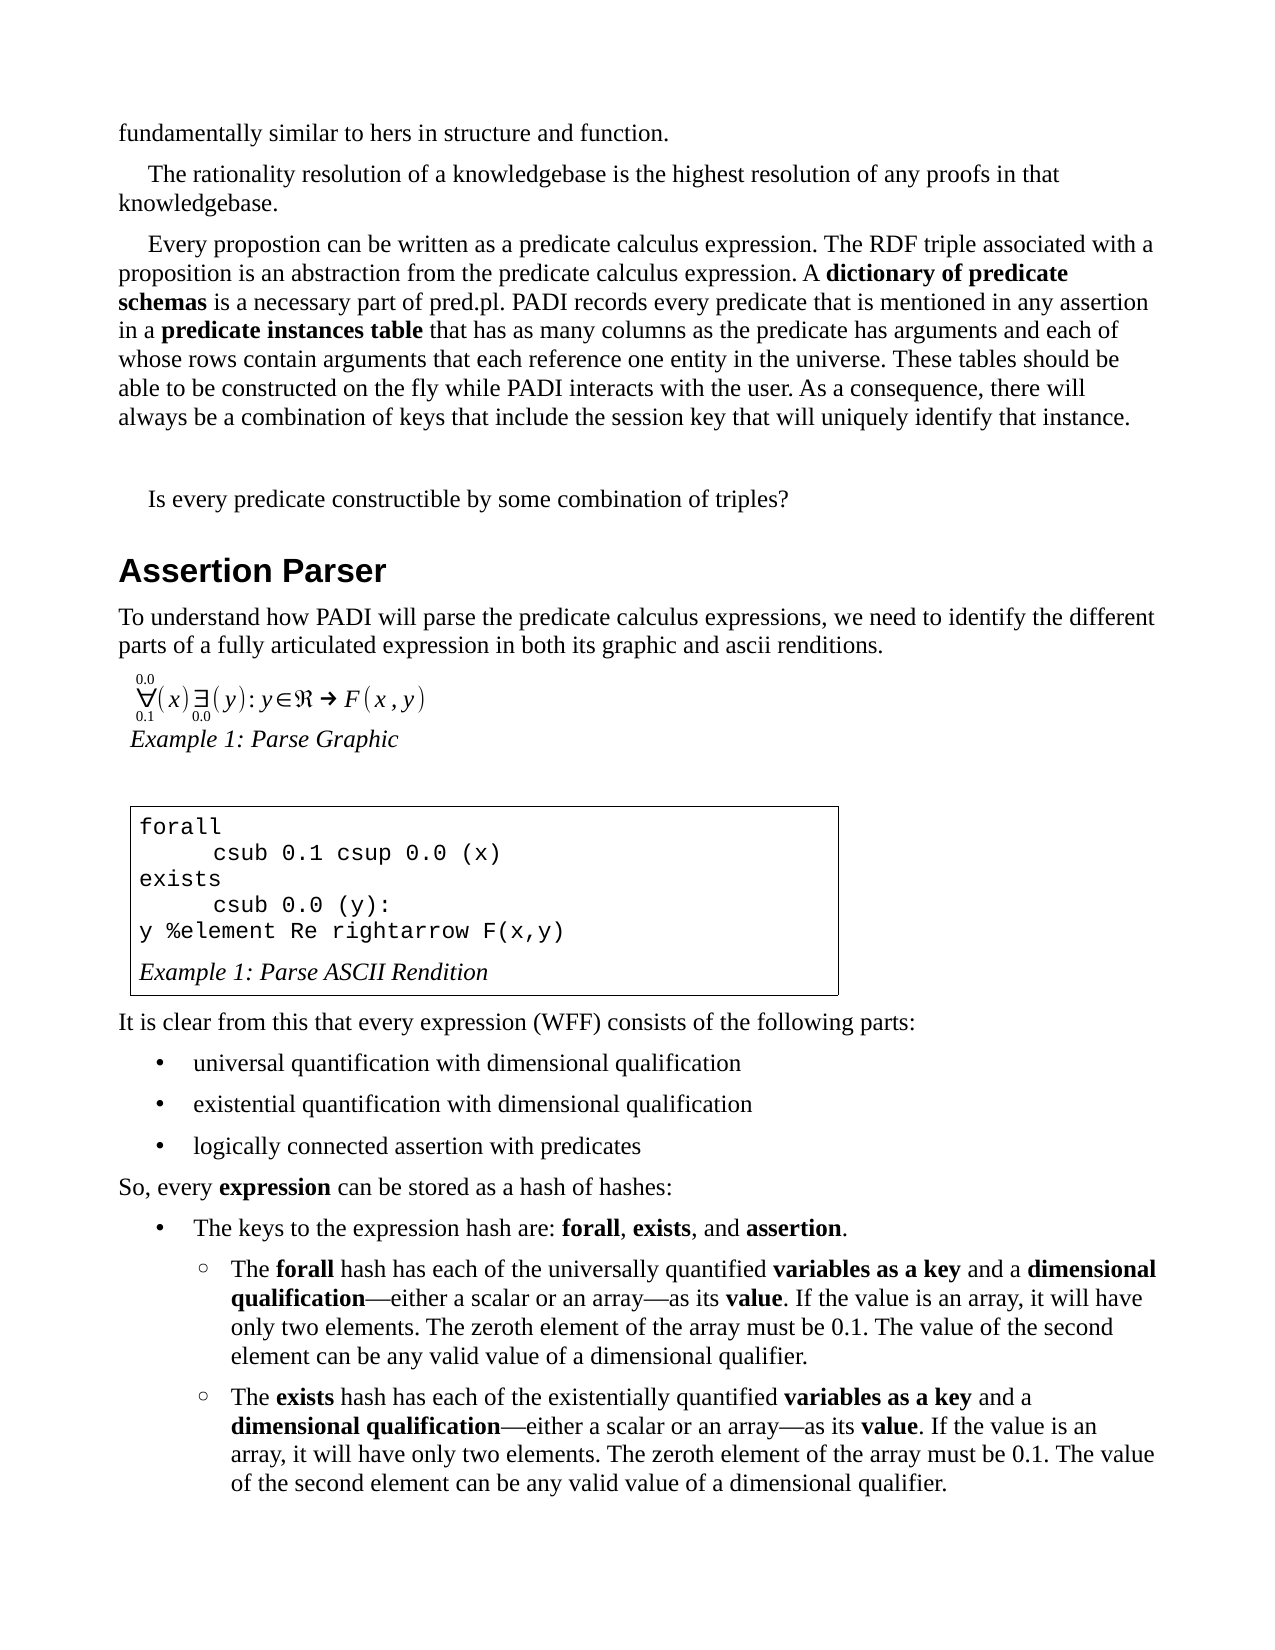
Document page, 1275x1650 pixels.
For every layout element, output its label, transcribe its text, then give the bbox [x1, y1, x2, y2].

list The forall hash has each of the universally quantified variables as a key and a dimensional qualification—either a scalar or an array—as its value. If the value is an array, it will have only two elements. The zeroth element of the array must be 0.1. The value of the second element can be any valid value of a dimensional qualifier. [193, 1254, 1157, 1369]
text Example 1: Parse Graphic [130, 684, 431, 753]
subtitle Assertion Parser [118, 551, 1157, 589]
text Is every predicate constructible by some combination of triples? [118, 484, 1157, 513]
text fundamentally similar to hers in structure and function. [118, 118, 1157, 147]
list existential quantification with dimensional qualification [156, 1089, 1157, 1118]
text exists [139, 867, 829, 893]
text To understand how PADI will parse the predicate calculus expressions, we need to identify the different parts of a fully articulated expression in both its graphic and ascii renditions. [118, 602, 1157, 659]
list universal quantification with dimensional qualification [156, 1048, 1157, 1077]
list The exists hash has each of the existentially quantified variables as a key and a dimensional qualification—either a scalar or an array—as its value. If the value is an array, it will have only two elements. The zeroth element of the array must be 0.1. The value of the second element can be any valid value of a dimensional qualifier. [193, 1382, 1157, 1497]
text Every propostion can be written as a predicate calculus expression. The RDF triple associated with a proposition is an abstraction from the predicate calculus expression. A dictionary of predicate schemas is a necessary part of pred.pl. PADI records every predicate that is mentioned in any assertion in a predicate instances table that has as many columns as the predicate has arguments and each of whose rows contain arguments that each reference one entity in the universe. These tables should be able to be constructed on the fly while PADI interacts with the user. As a consequence, there will always be a combination of keys that include the session key that will uniquely identify that instance. [118, 229, 1157, 431]
text So, every expression can be stored as a hash of hashes: [118, 1172, 1157, 1201]
list The keys to the expression hash are: forall, exists, and assertion. [156, 1213, 1157, 1242]
text Example 1: Parse ASCII Rendition [139, 957, 829, 986]
text It is clear from this that every expression (WFF) consists of the following parts: [118, 807, 1157, 1036]
text The rationality resolution of a knowledgebase is the highest resolution of any proofs in that knowledgebase. [118, 159, 1157, 217]
text forall [139, 815, 829, 841]
text y %element Re rightarrow F(x,y) [139, 919, 829, 945]
list logically connected assertion with predicates [156, 1131, 1157, 1159]
text csub 0.1 csup 0.0 (x) [139, 841, 829, 867]
text csub 0.0 (y): [139, 893, 829, 919]
